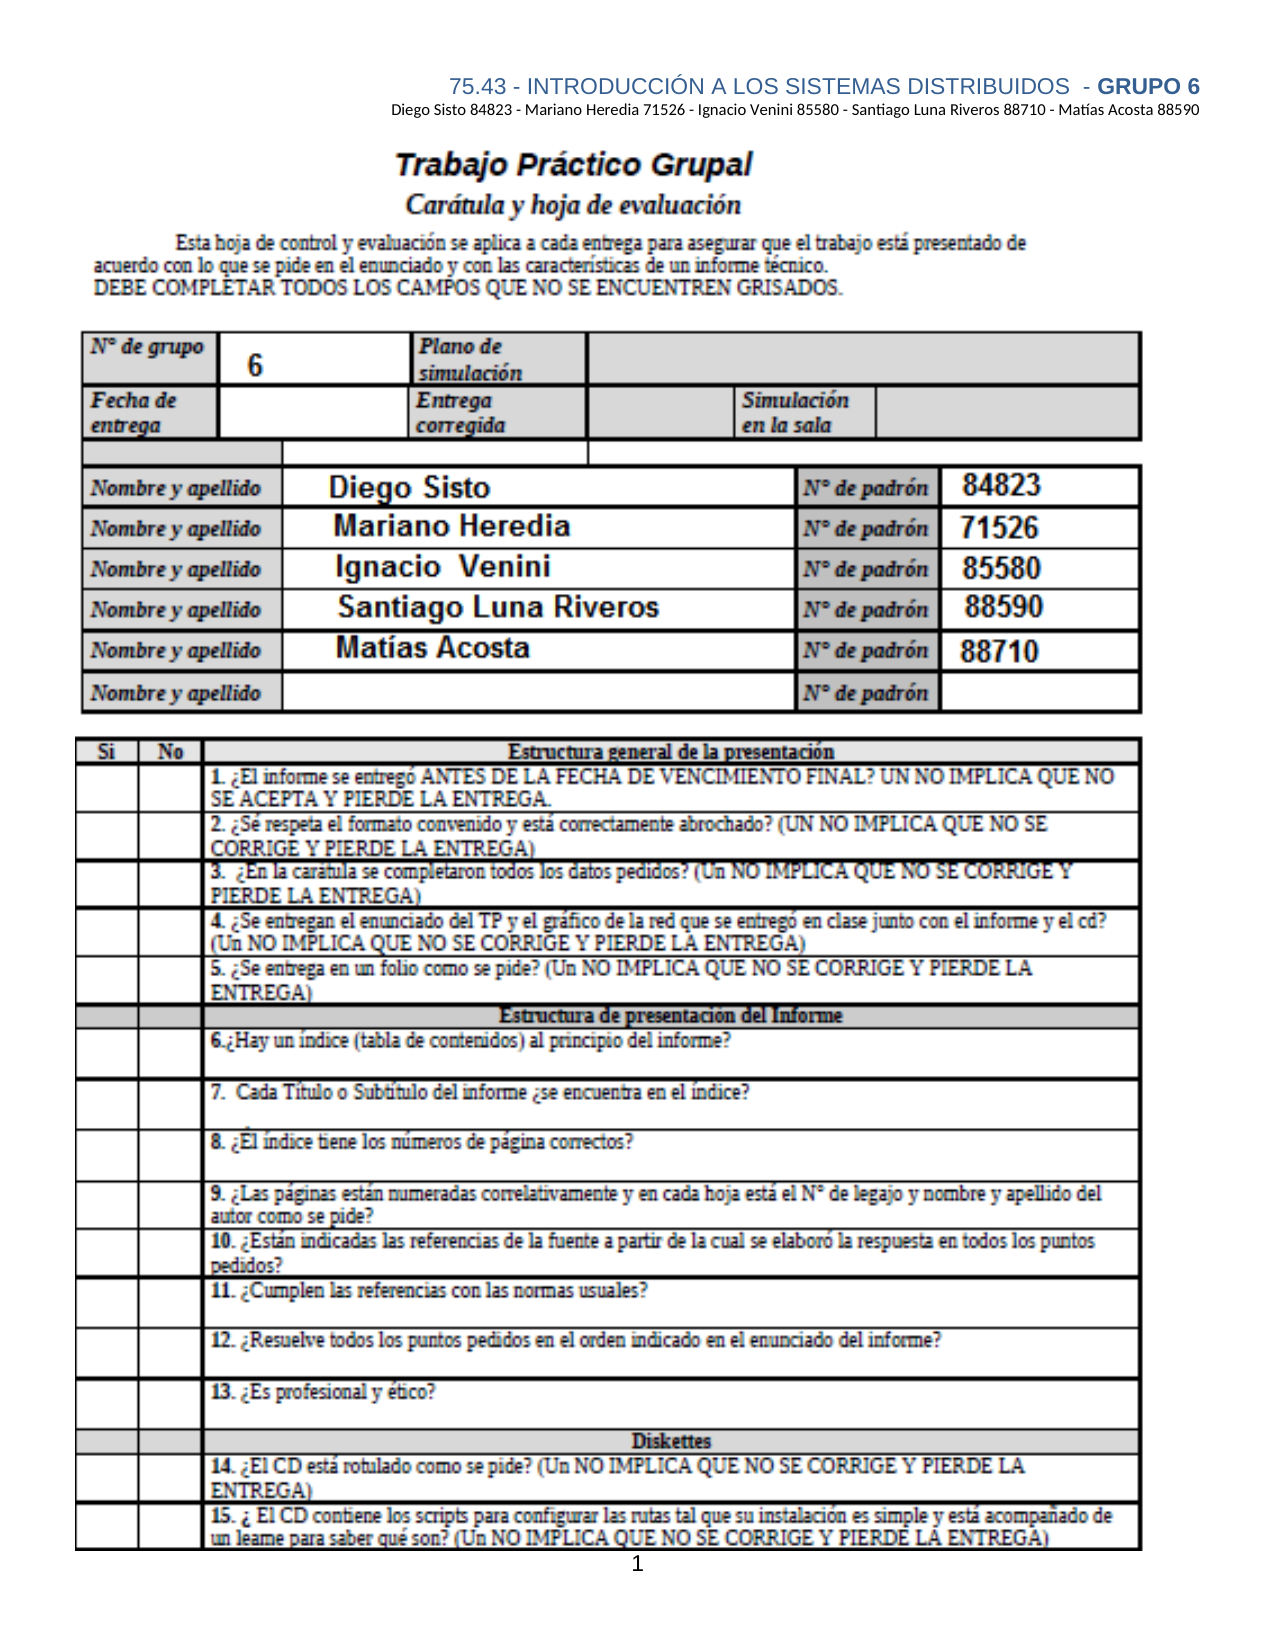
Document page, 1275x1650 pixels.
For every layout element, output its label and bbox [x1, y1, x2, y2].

picture [75, 147, 1152, 1551]
